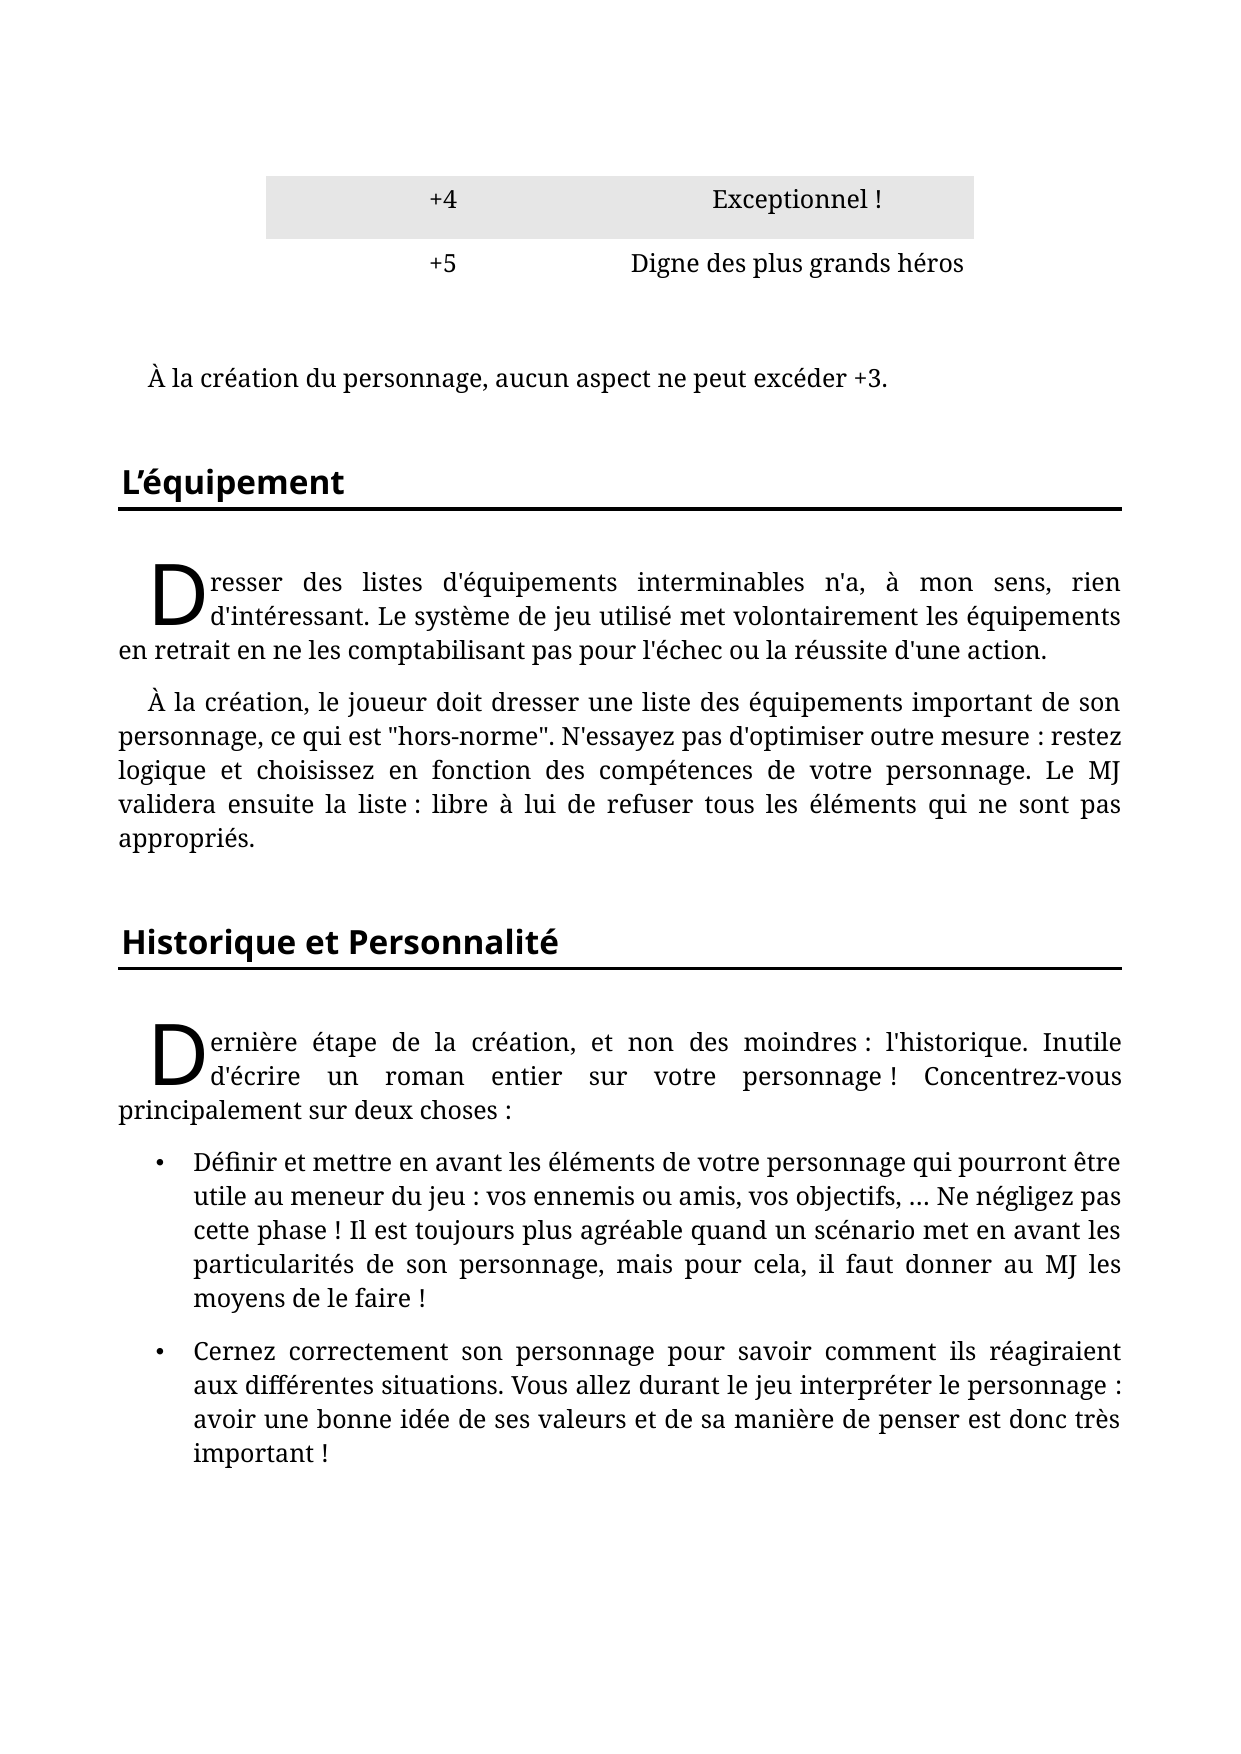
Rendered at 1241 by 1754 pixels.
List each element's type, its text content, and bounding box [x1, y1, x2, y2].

text Dresser des listes d'équipements interminables n'a, à mon sens, rien d'intéressant. Le système de jeu utilisé met volontairement les équipements en retrait en ne les comptabilisant pas pour l'échec ou la réussite d'une action. [118, 564, 1122, 666]
text Dernière étape de la création, et non des moindres : l'historique. Inutile d'écrire un roman entier sur votre personnage ! Concentrez-vous principalement sur deux choses : [118, 1024, 1122, 1126]
subtitle Historique et Personnalité [118, 916, 1122, 967]
table_cell +4 [266, 176, 620, 239]
list Définir et mettre en avant les éléments de votre personnage qui pourront être utile au meneur du jeu : vos ennemis ou amis, vos objectifs, … Ne négligez pas cette phase ! Il est toujours plus agréable quand un scénario met en avant les particularités de son personnage, mais pour cela, il faut donner au MJ les moyens de le faire ! [156, 1145, 1122, 1315]
list Cernez correctement son personnage pour savoir comment ils réagiraient aux différentes situations. Vous allez durant le jeu interpréter le personnage : avoir une bonne idée de ses valeurs et de sa manière de penser est donc très important ! [156, 1333, 1122, 1469]
table_cell Exceptionnel ! [620, 176, 974, 239]
table_cell Digne des plus grands héros [620, 240, 974, 303]
text À la création, le joueur doit dresser une liste des équipements important de son personnage, ce qui est "hors-norme". N'essayez pas d'optimiser outre mesure : restez logique et choisissez en fonction des compétences de votre personnage. Le MJ validera ensuite la liste : libre à lui de refuser tous les éléments qui ne sont pas appropriés. [118, 685, 1122, 855]
subtitle L’équipement [118, 456, 1122, 507]
text À la création du personnage, aucun aspect ne peut excéder +3. [118, 361, 1122, 395]
table_cell +5 [266, 240, 620, 303]
